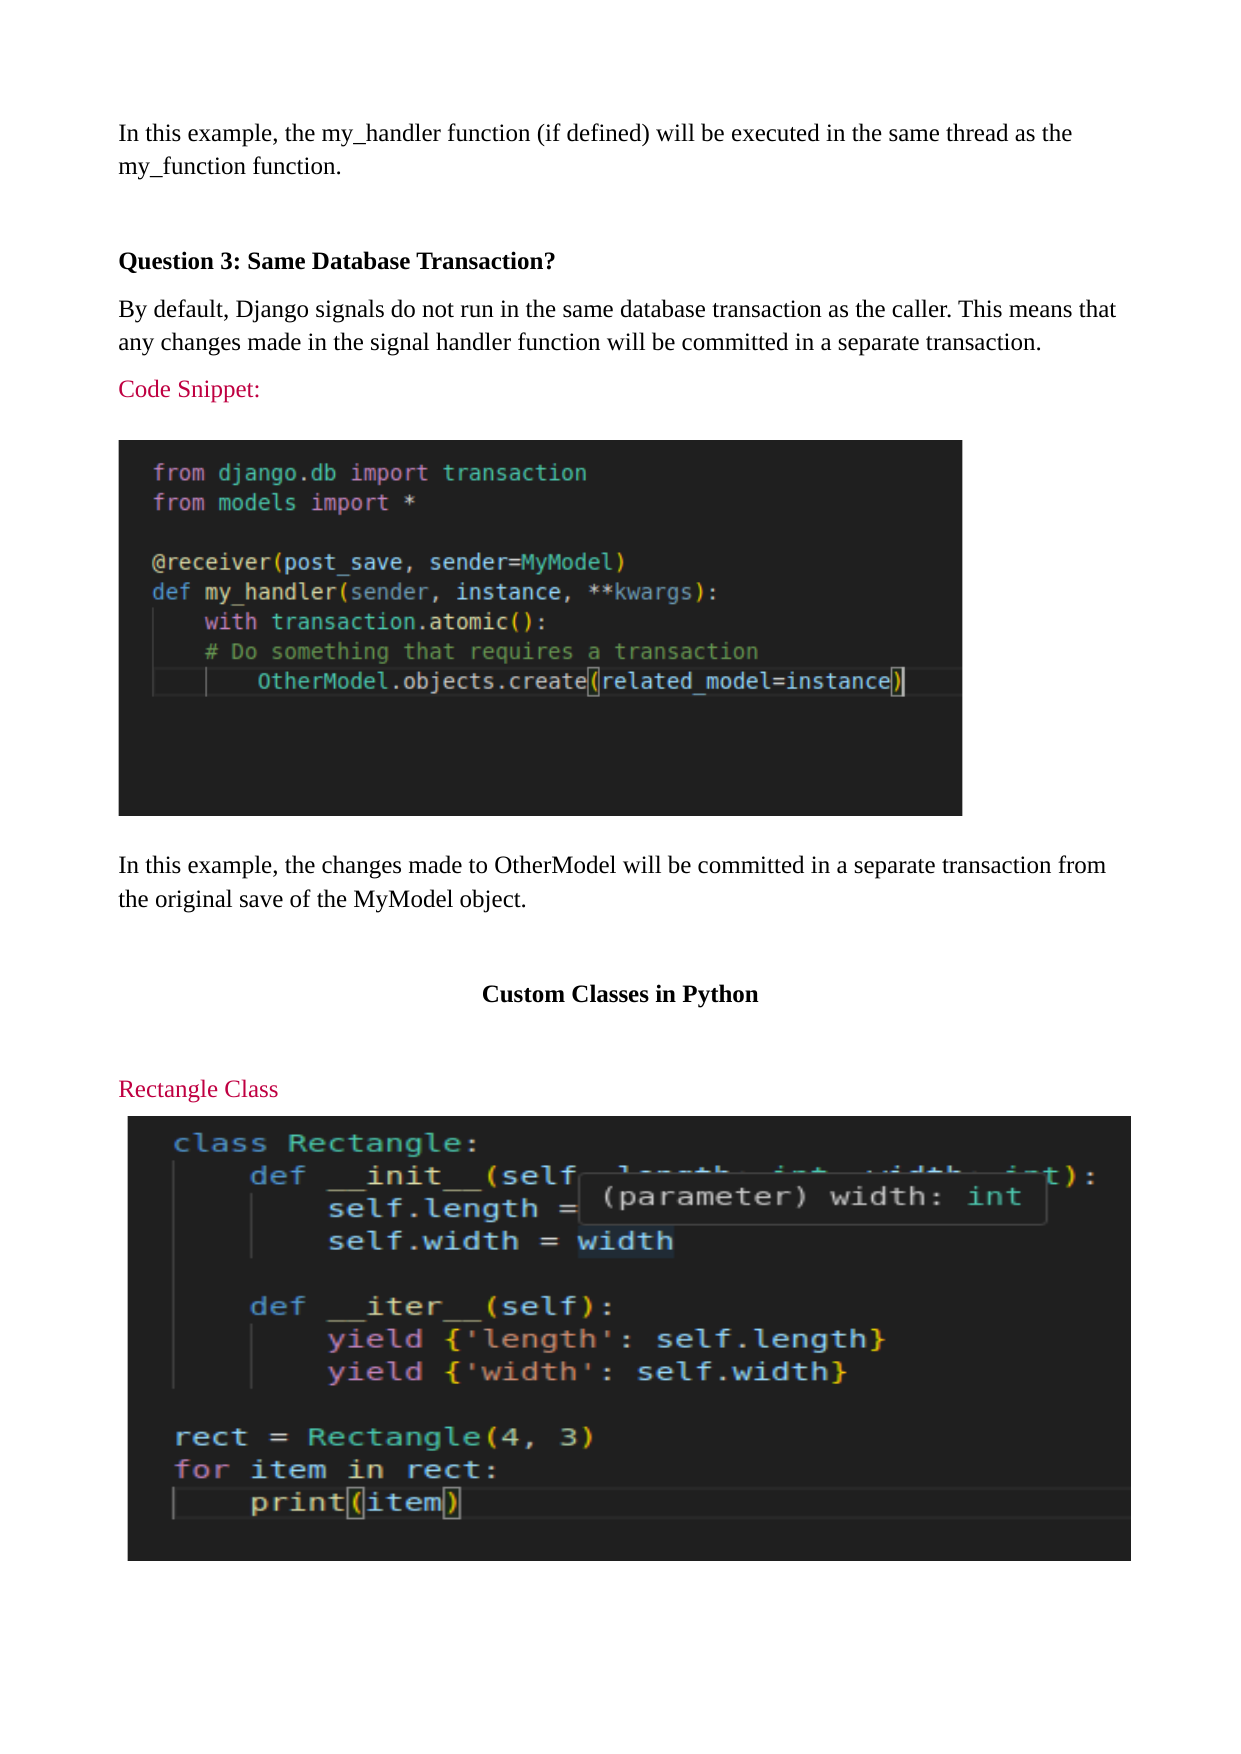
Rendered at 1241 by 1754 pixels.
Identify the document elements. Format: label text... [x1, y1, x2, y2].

text In this example, the changes made to OtherModel will be committed in a separate transaction from the original save of the MyModel object. [118, 851, 1122, 912]
text By default, Django signals do not run in the same database transaction as the caller. This means that any changes made in the signal handler function will be committed in a separate transaction. [118, 294, 1122, 356]
text Custom Classes in Python [118, 979, 1122, 1008]
picture [127, 1116, 1131, 1561]
text Code Snippet: [118, 374, 1122, 403]
text Question 3: Same Database Transaction? [118, 246, 1122, 275]
text Rectangle Class [118, 1074, 1122, 1103]
text In this example, the my_handler function (if defined) will be executed in the same thread as the my_function function. [118, 118, 1122, 180]
picture [118, 440, 963, 816]
